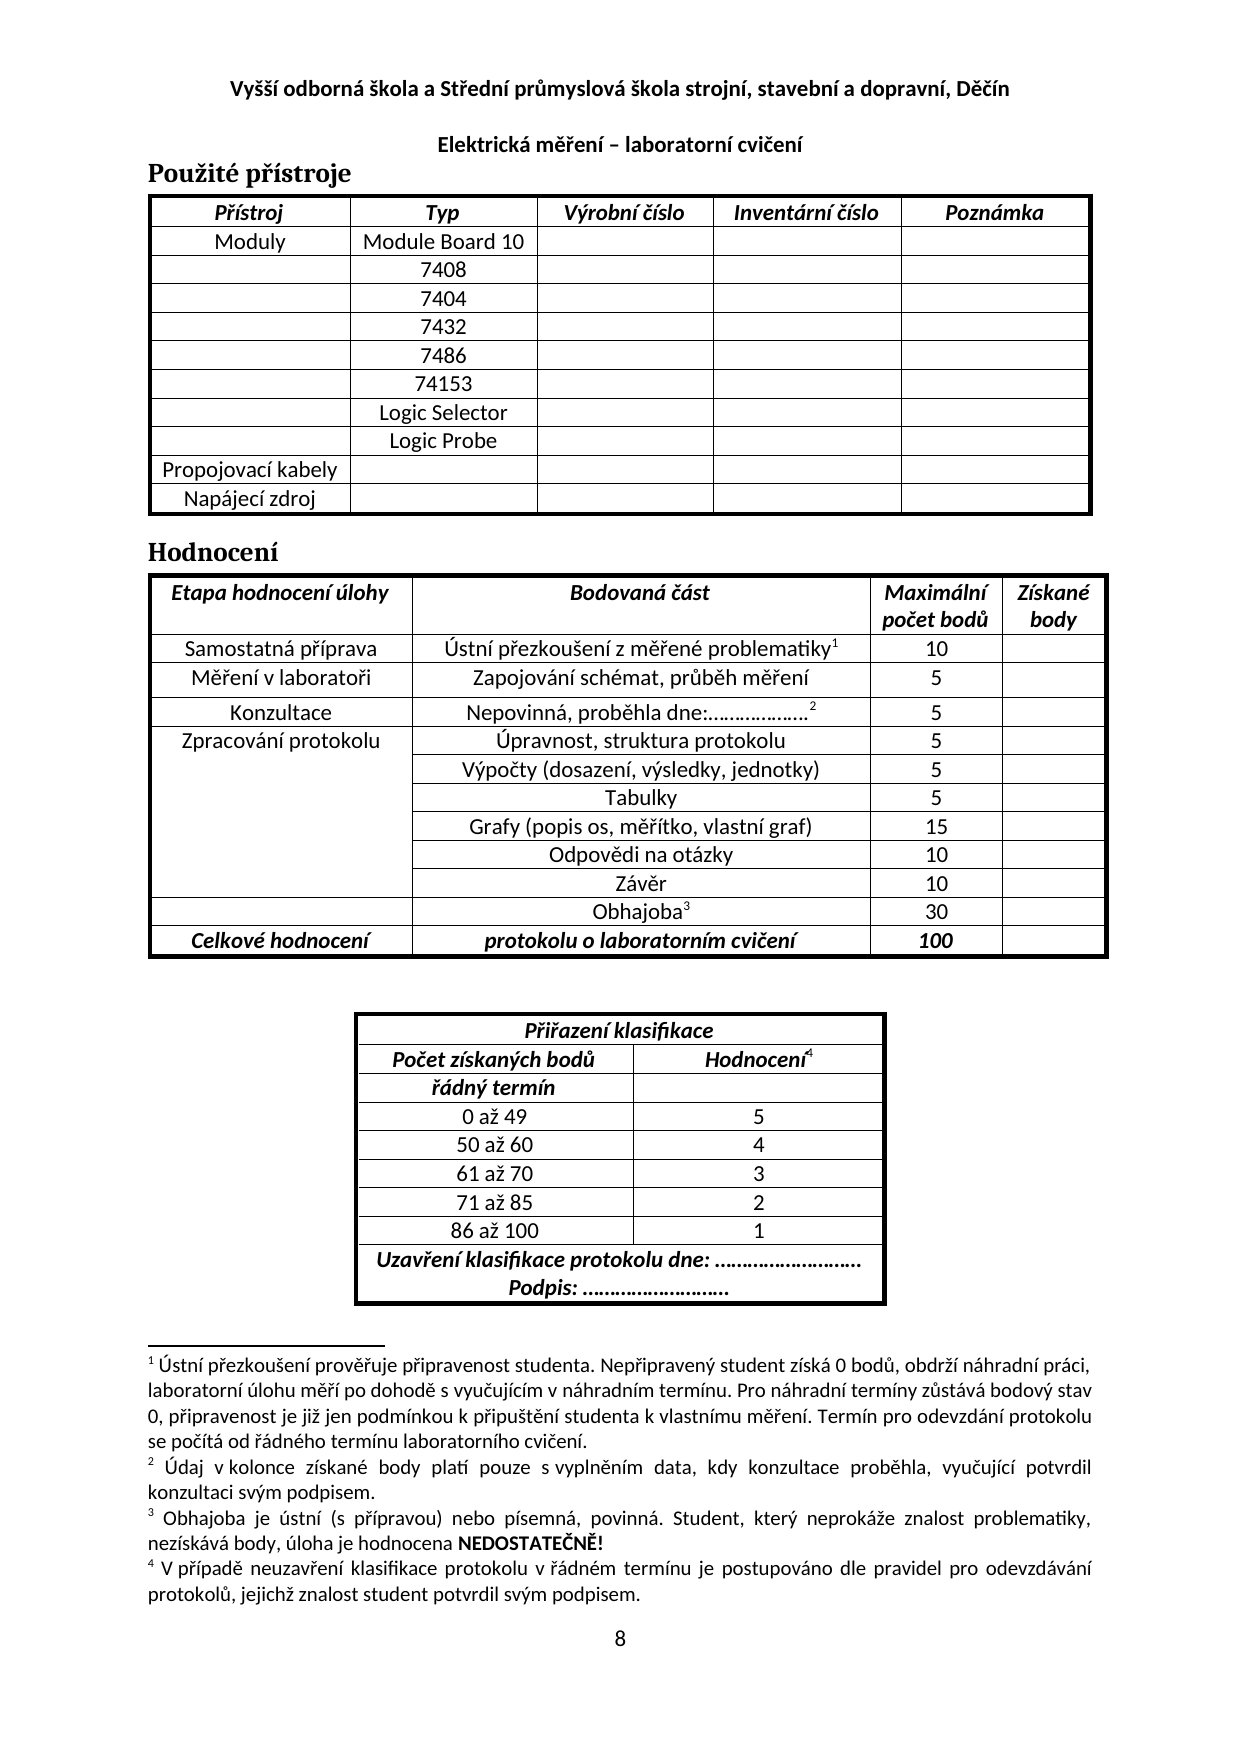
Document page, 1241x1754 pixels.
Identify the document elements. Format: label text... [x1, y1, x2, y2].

table_cell [902, 284, 1088, 312]
table_cell [1003, 635, 1104, 662]
table_cell protokolu o laboratorním cvičení [413, 926, 870, 954]
table_cell Logic Selector [351, 399, 537, 426]
table_header Etapa hodnocení úlohy [152, 578, 412, 634]
table_cell [152, 313, 350, 340]
table_cell Zapojování schémat, průběh měření [413, 663, 870, 697]
table_cell [152, 284, 350, 312]
table_cell 100 [871, 926, 1002, 954]
table_cell [1003, 841, 1104, 868]
table_cell [1003, 727, 1104, 754]
table_cell 5 [871, 784, 1002, 811]
table_cell [538, 484, 713, 512]
table_cell 50 až 60 [358, 1131, 633, 1158]
table_cell [902, 427, 1088, 454]
table_cell Uzavření klasifikace protokolu dne: ……………………… Podpis: ……………………… [358, 1245, 882, 1301]
table_cell 74153 [351, 370, 537, 397]
table_cell 15 [871, 812, 1002, 840]
table_cell 4 [634, 1131, 882, 1158]
table_cell [1003, 898, 1104, 925]
table_cell [634, 1074, 882, 1101]
table_cell Měření v laboratoři [152, 663, 412, 697]
table_cell [152, 399, 350, 426]
table_cell 0 až 49 [358, 1103, 633, 1130]
table_cell [714, 313, 901, 340]
table_cell [714, 370, 901, 397]
table_cell 71 až 85 [358, 1188, 633, 1216]
table_cell [714, 256, 901, 283]
table_cell [714, 484, 901, 512]
table_cell [902, 313, 1088, 340]
table_cell Module Board 10 [351, 227, 537, 255]
table_cell 2 [634, 1188, 882, 1216]
table_cell [714, 227, 901, 255]
table_cell Ústní přezkoušení z měřené problematiky [413, 635, 870, 662]
table_cell [152, 427, 350, 454]
table_cell [902, 370, 1088, 397]
table_cell [538, 313, 713, 340]
table_cell Grafy (popis os, měřítko, vlastní graf) [413, 812, 870, 840]
table_cell [538, 370, 713, 397]
table_header Získané body [1003, 578, 1104, 634]
table_cell [1003, 812, 1104, 840]
table_cell Hodnocení [634, 1045, 882, 1073]
table_cell Konzultace [152, 698, 412, 726]
table_cell Moduly [152, 227, 350, 255]
table_cell [1003, 869, 1104, 897]
table_cell Napájecí zdroj [152, 484, 350, 512]
table_cell 86 až 100 [358, 1217, 633, 1244]
table_cell [351, 484, 537, 512]
table_cell 10 [871, 635, 1002, 662]
table_cell 5 [871, 698, 1002, 726]
table_cell Úpravnost, struktura protokolu [413, 727, 870, 754]
table_cell 5 [634, 1103, 882, 1130]
table_cell 1 [634, 1217, 882, 1244]
table_cell [152, 370, 350, 397]
table_cell [538, 399, 713, 426]
table_cell Celkové hodnocení [152, 926, 412, 954]
table_cell [1003, 926, 1104, 954]
table_cell [538, 227, 713, 255]
table_cell 10 [871, 869, 1002, 897]
table_cell [902, 256, 1088, 283]
table_cell [1003, 755, 1104, 783]
table_cell 7404 [351, 284, 537, 312]
table_cell [714, 341, 901, 369]
table_header Výrobní číslo [538, 198, 713, 226]
table_cell 7486 [351, 341, 537, 369]
table_cell 7432 [351, 313, 537, 340]
table_header Inventární číslo [714, 198, 901, 226]
table_header Přístroj [152, 198, 350, 226]
table_cell Tabulky [413, 784, 870, 811]
table_cell [152, 341, 350, 369]
table_header Přiřazení klasifikace [358, 1016, 882, 1044]
table_cell 61 až 70 [358, 1160, 633, 1187]
table_cell [902, 484, 1088, 512]
table_cell [351, 456, 537, 483]
table_cell Logic Probe [351, 427, 537, 454]
table_cell Výpočty (dosazení, výsledky, jednotky) [413, 755, 870, 783]
table_cell Počet získaných bodů [358, 1045, 633, 1073]
table_cell [714, 399, 901, 426]
table_cell 5 [871, 727, 1002, 754]
table_cell [1003, 698, 1104, 726]
table_cell [538, 256, 713, 283]
table_cell [1003, 663, 1104, 697]
table_cell [538, 341, 713, 369]
table_header Typ [351, 198, 537, 226]
table_cell [1003, 784, 1104, 811]
table_cell [538, 284, 713, 312]
table_cell [902, 227, 1088, 255]
table_cell Obhajoba [413, 898, 870, 925]
subtitle Hodnocení [148, 537, 1093, 568]
table_cell Propojovací kabely [152, 456, 350, 483]
table_cell [714, 456, 901, 483]
table_cell [902, 456, 1088, 483]
table_cell [538, 456, 713, 483]
table_cell 5 [871, 755, 1002, 783]
table_cell 3 [634, 1160, 882, 1187]
table_header Maximální počet bodů [871, 578, 1002, 634]
table_cell Zpracování protokolu [152, 727, 412, 897]
table_cell 30 [871, 898, 1002, 925]
table_cell [714, 427, 901, 454]
table_cell [152, 256, 350, 283]
table_cell [152, 898, 412, 925]
table_cell [902, 399, 1088, 426]
table_cell [714, 284, 901, 312]
table_header Bodovaná část [413, 578, 870, 634]
table_cell [902, 341, 1088, 369]
table_cell 7408 [351, 256, 537, 283]
table_cell řádný termín [358, 1074, 633, 1101]
table_cell Samostatná příprava [152, 635, 412, 662]
table_header Poznámka [902, 198, 1088, 226]
table_cell Odpovědi na otázky [413, 841, 870, 868]
table_cell [538, 427, 713, 454]
table_cell Závěr [413, 869, 870, 897]
table_cell Nepovinná, proběhla dne:………………. [413, 698, 870, 726]
table_cell 10 [871, 841, 1002, 868]
subtitle Použité přístroje [148, 158, 1093, 189]
table_cell 5 [871, 663, 1002, 697]
